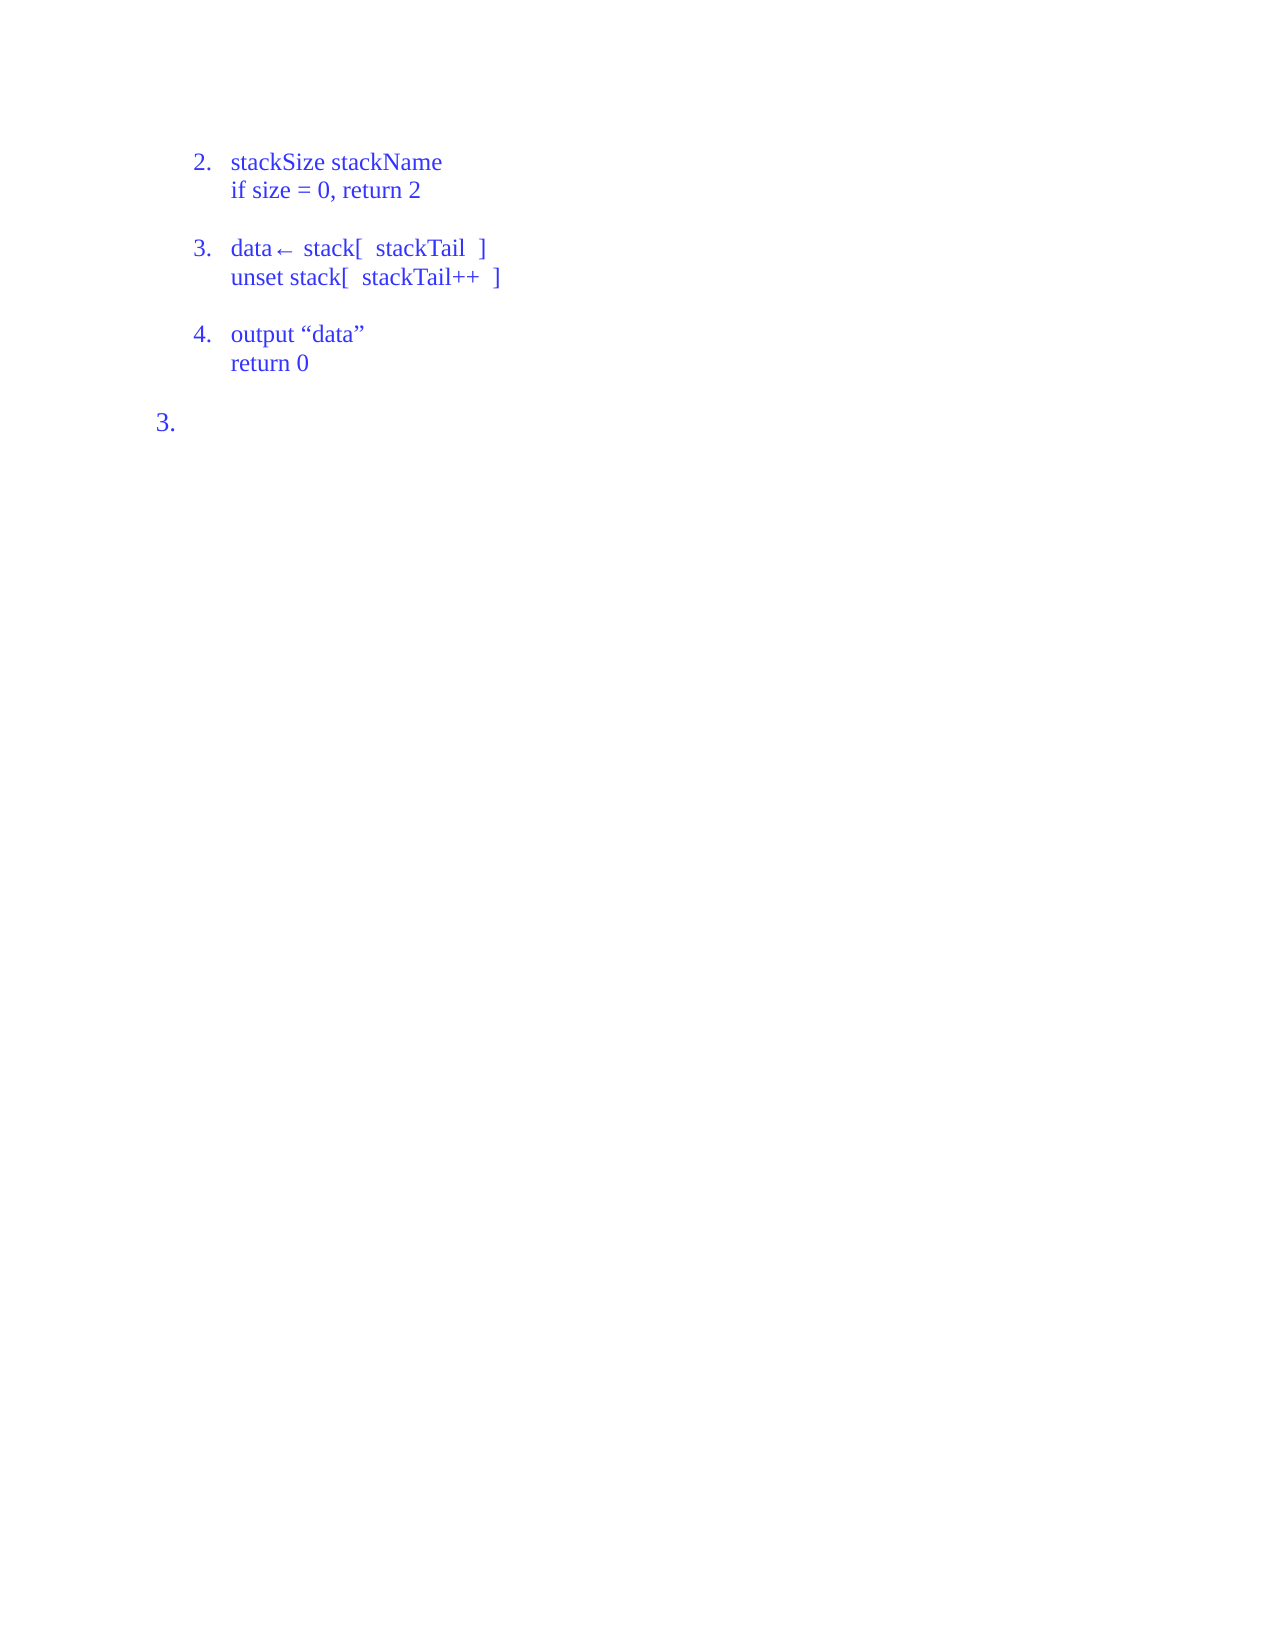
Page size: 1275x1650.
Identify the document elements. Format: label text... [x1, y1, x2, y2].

list unset stack[ stackTail++ ] [193, 262, 1157, 291]
list return 0 [193, 348, 1157, 377]
list output “data” [193, 319, 1157, 348]
list data← stack[ stackTail ] [193, 233, 1157, 262]
list if size = 0, return 2 [193, 176, 1157, 204]
list stackSize stackName [193, 147, 1157, 176]
